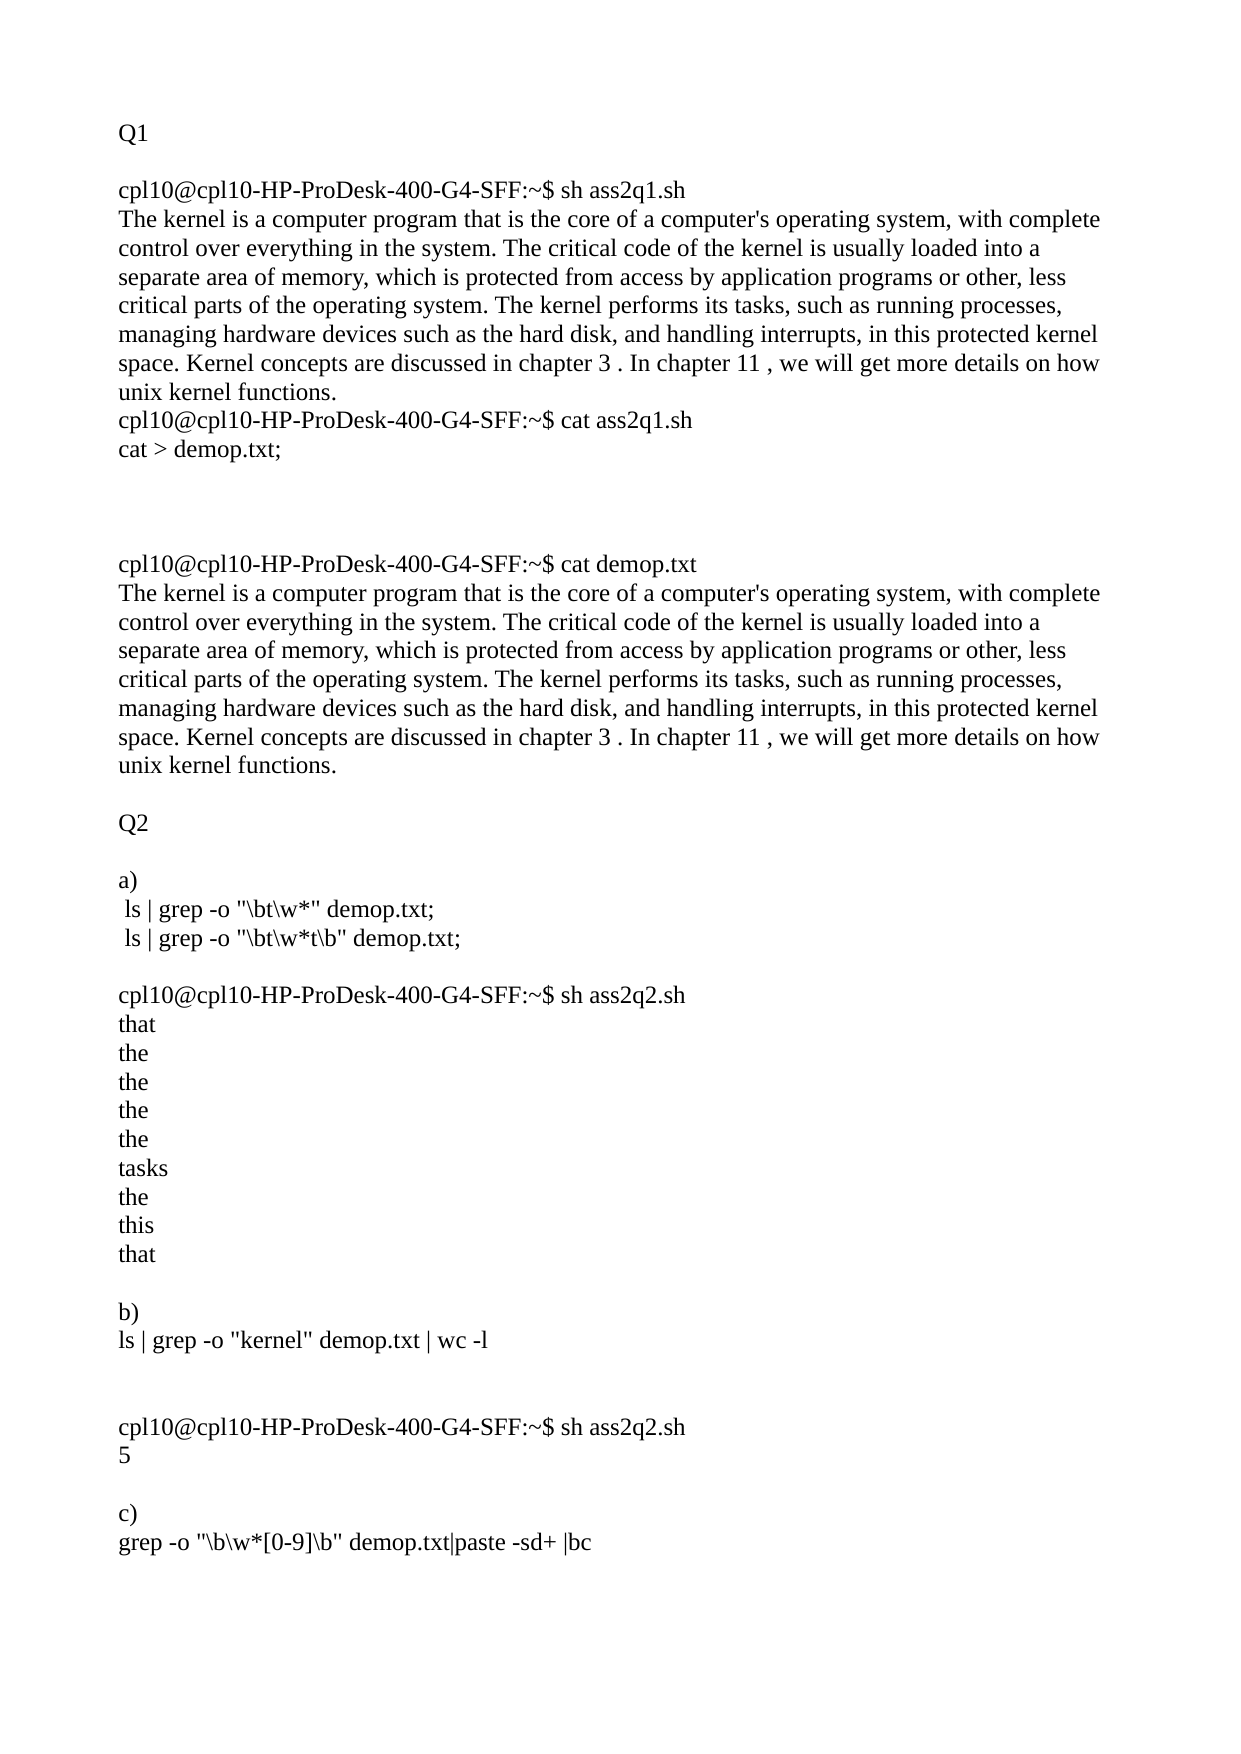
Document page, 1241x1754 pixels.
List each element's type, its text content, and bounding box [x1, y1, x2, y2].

text The kernel is a computer program that is the core of a computer's operating system, with complete control over everything in the system. The critical code of the kernel is usually loaded into a separate area of memory, which is protected from access by application programs or other, less critical parts of the operating system. The kernel performs its tasks, such as running processes, managing hardware devices such as the hard disk, and handling interrupts, in this protected kernel space. Kernel concepts are discussed in chapter 3 . In chapter 11 , we will get more details on how unix kernel functions. [118, 578, 1122, 779]
text the [118, 1067, 1122, 1096]
text ls | grep -o "\bt\w*" demop.txt; [118, 894, 1122, 923]
text cat > demop.txt; [118, 434, 1122, 463]
text ls | grep -o "kernel" demop.txt | wc -l [118, 1326, 1122, 1354]
text that [118, 1009, 1122, 1038]
text 5 [118, 1441, 1122, 1469]
text the [118, 1182, 1122, 1211]
text Q1 [118, 118, 1122, 147]
text cpl10@cpl10-HP-ProDesk-400-G4-SFF:~$ cat demop.txt [118, 549, 1122, 578]
text that [118, 1239, 1122, 1268]
text cpl10@cpl10-HP-ProDesk-400-G4-SFF:~$ sh ass2q1.sh [118, 176, 1122, 204]
text grep -o "\b\w*[0-9]\b" demop.txt|paste -sd+ |bc [118, 1527, 1122, 1556]
text cpl10@cpl10-HP-ProDesk-400-G4-SFF:~$ cat ass2q1.sh [118, 406, 1122, 434]
text a) [118, 866, 1122, 894]
text b) [118, 1297, 1122, 1326]
text Q2 [118, 808, 1122, 837]
text tasks [118, 1153, 1122, 1182]
text ls | grep -o "\bt\w*t\b" demop.txt; [118, 923, 1122, 952]
text this [118, 1211, 1122, 1239]
text cpl10@cpl10-HP-ProDesk-400-G4-SFF:~$ sh ass2q2.sh [118, 981, 1122, 1009]
text The kernel is a computer program that is the core of a computer's operating system, with complete control over everything in the system. The critical code of the kernel is usually loaded into a separate area of memory, which is protected from access by application programs or other, less critical parts of the operating system. The kernel performs its tasks, such as running processes, managing hardware devices such as the hard disk, and handling interrupts, in this protected kernel space. Kernel concepts are discussed in chapter 3 . In chapter 11 , we will get more details on how unix kernel functions. [118, 204, 1122, 406]
text c) [118, 1498, 1122, 1527]
text the [118, 1038, 1122, 1067]
text cpl10@cpl10-HP-ProDesk-400-G4-SFF:~$ sh ass2q2.sh [118, 1412, 1122, 1441]
text the [118, 1096, 1122, 1124]
text the [118, 1124, 1122, 1153]
